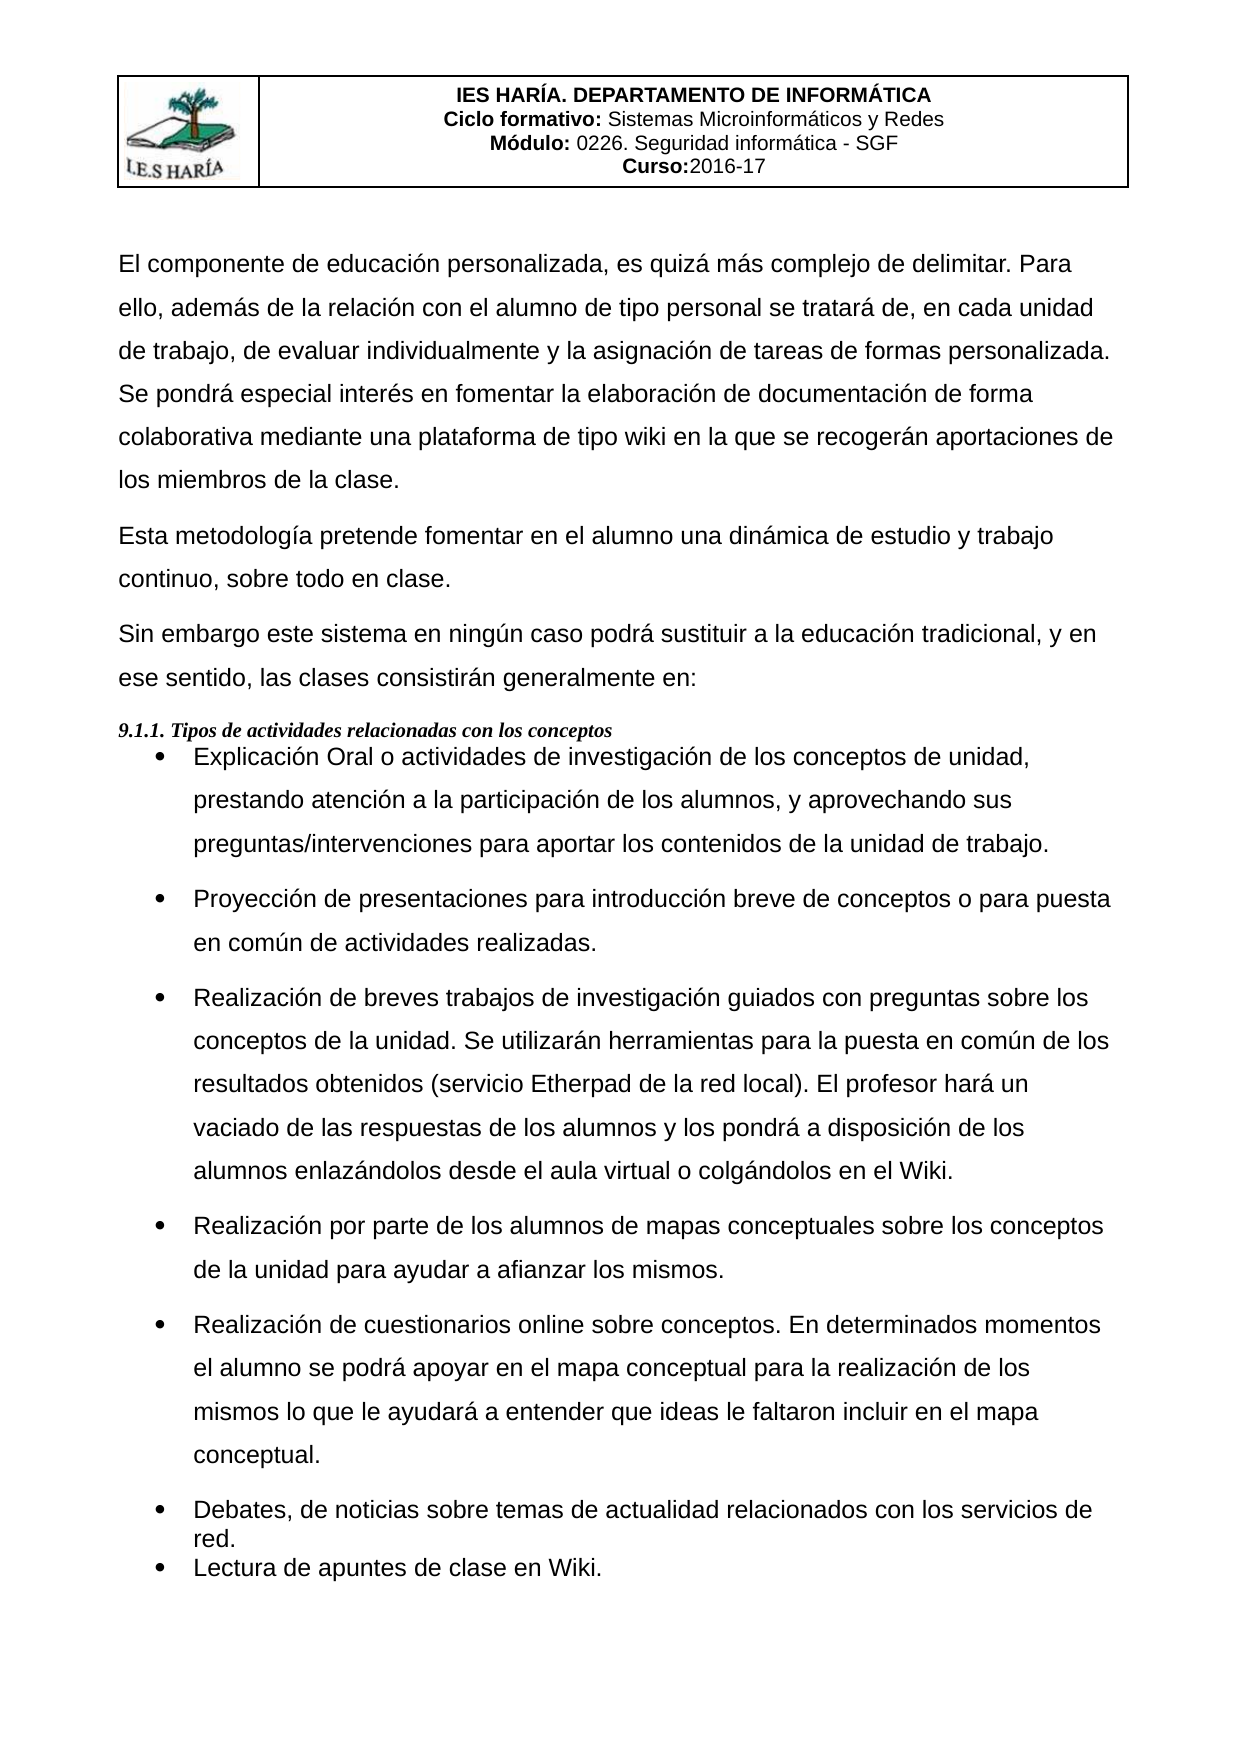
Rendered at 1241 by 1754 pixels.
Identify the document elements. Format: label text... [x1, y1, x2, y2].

list Lectura de apuntes de clase en Wiki. [156, 1553, 1122, 1582]
list Realización por parte de los alumnos de mapas conceptuales sobre los conceptos de la unidad para ayudar a afianzar los mismos. [156, 1211, 1122, 1283]
list Proyección de presentaciones para introducción breve de conceptos o para puesta en común de actividades realizadas. [156, 884, 1122, 956]
text Sin embargo este sistema en ningún caso podrá sustituir a la educación tradicional, y en ese sentido, las clases consistirán generalmente en: [118, 619, 1122, 691]
list Realización de cuestionarios online sobre conceptos. En determinados momentos el alumno se podrá apoyar en el mapa conceptual para la realización de los mismos lo que le ayudará a entender que ideas le faltaron incluir en el mapa conceptual. [156, 1310, 1122, 1468]
subtitle 9.1.1. Tipos de actividades relacionadas con los conceptos [118, 718, 1122, 742]
text El componente de educación personalizada, es quizá más complejo de delimitar. Para ello, además de la relación con el alumno de tipo personal se tratará de, en cada unidad de trabajo, de evaluar individualmente y la asignación de tareas de formas personalizada. Se pondrá especial interés en fomentar la elaboración de documentación de forma colaborativa mediante una plataforma de tipo wiki en la que se recogerán aportaciones de los miembros de la clase. [118, 249, 1122, 494]
list Explicación Oral o actividades de investigación de los conceptos de unidad, prestando atención a la participación de los alumnos, y aprovechando sus preguntas/intervenciones para aportar los contenidos de la unidad de trabajo. [156, 742, 1122, 857]
list Realización de breves trabajos de investigación guiados con preguntas sobre los conceptos de la unidad. Se utilizarán herramientas para la puesta en común de los resultados obtenidos (servicio Etherpad de la red local). El profesor hará un vaciado de las respuestas de los alumnos y los pondrá a disposición de los alumnos enlazándolos desde el aula virtual o colgándolos en el Wiki. [156, 983, 1122, 1184]
picture [123, 82, 241, 180]
list Debates, de noticias sobre temas de actualidad relacionados con los servicios de red. [156, 1495, 1122, 1553]
text Esta metodología pretende fomentar en el alumno una dinámica de estudio y trabajo continuo, sobre todo en clase. [118, 521, 1122, 593]
